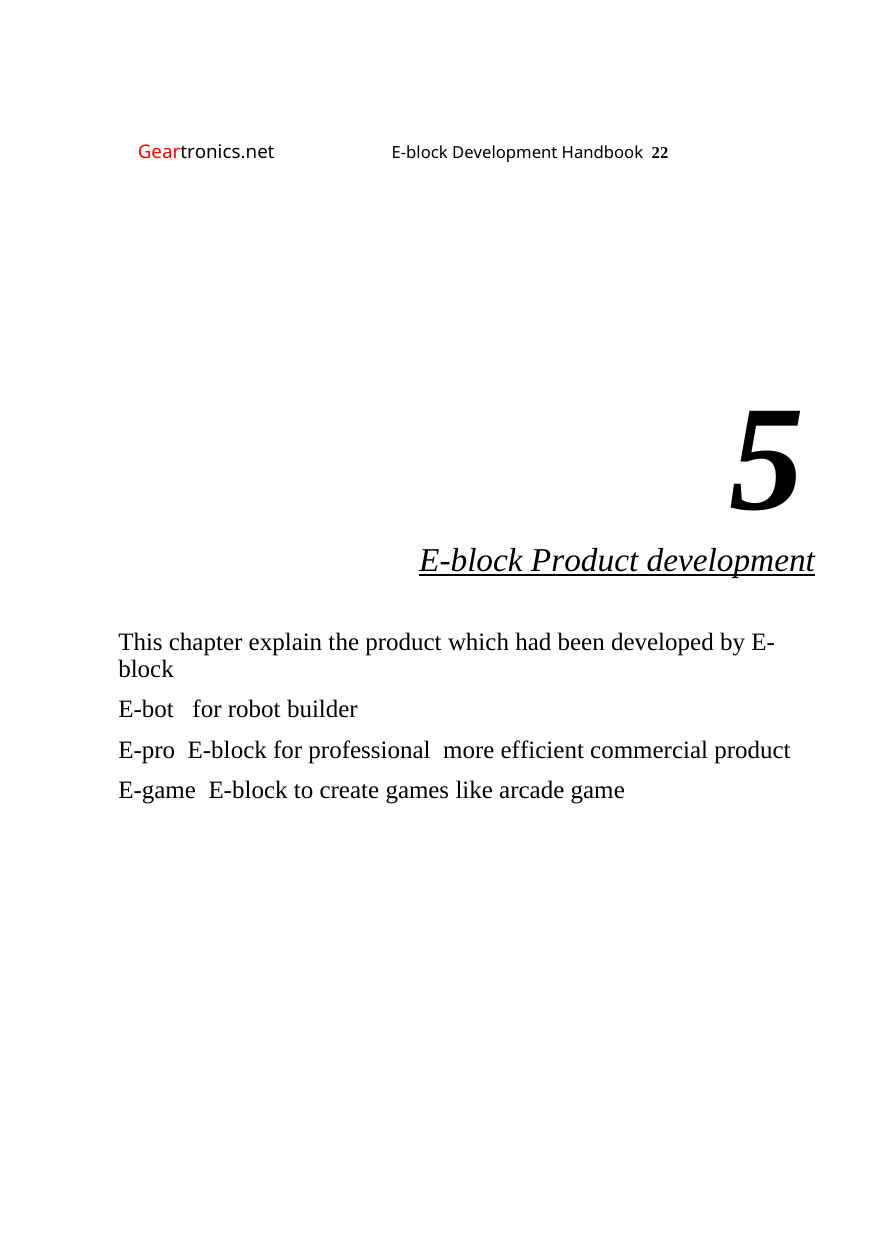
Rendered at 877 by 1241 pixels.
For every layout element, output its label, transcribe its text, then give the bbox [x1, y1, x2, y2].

text E-pro E-block for professional more efficient commercial product [118, 736, 818, 763]
text E-game E-block to create games like arcade game [118, 776, 818, 804]
text This chapter explain the product which had been developed by E-block [118, 628, 818, 683]
text 5 [118, 376, 818, 542]
title E-block Product development [118, 542, 818, 579]
text E-bot for robot builder [118, 696, 818, 723]
